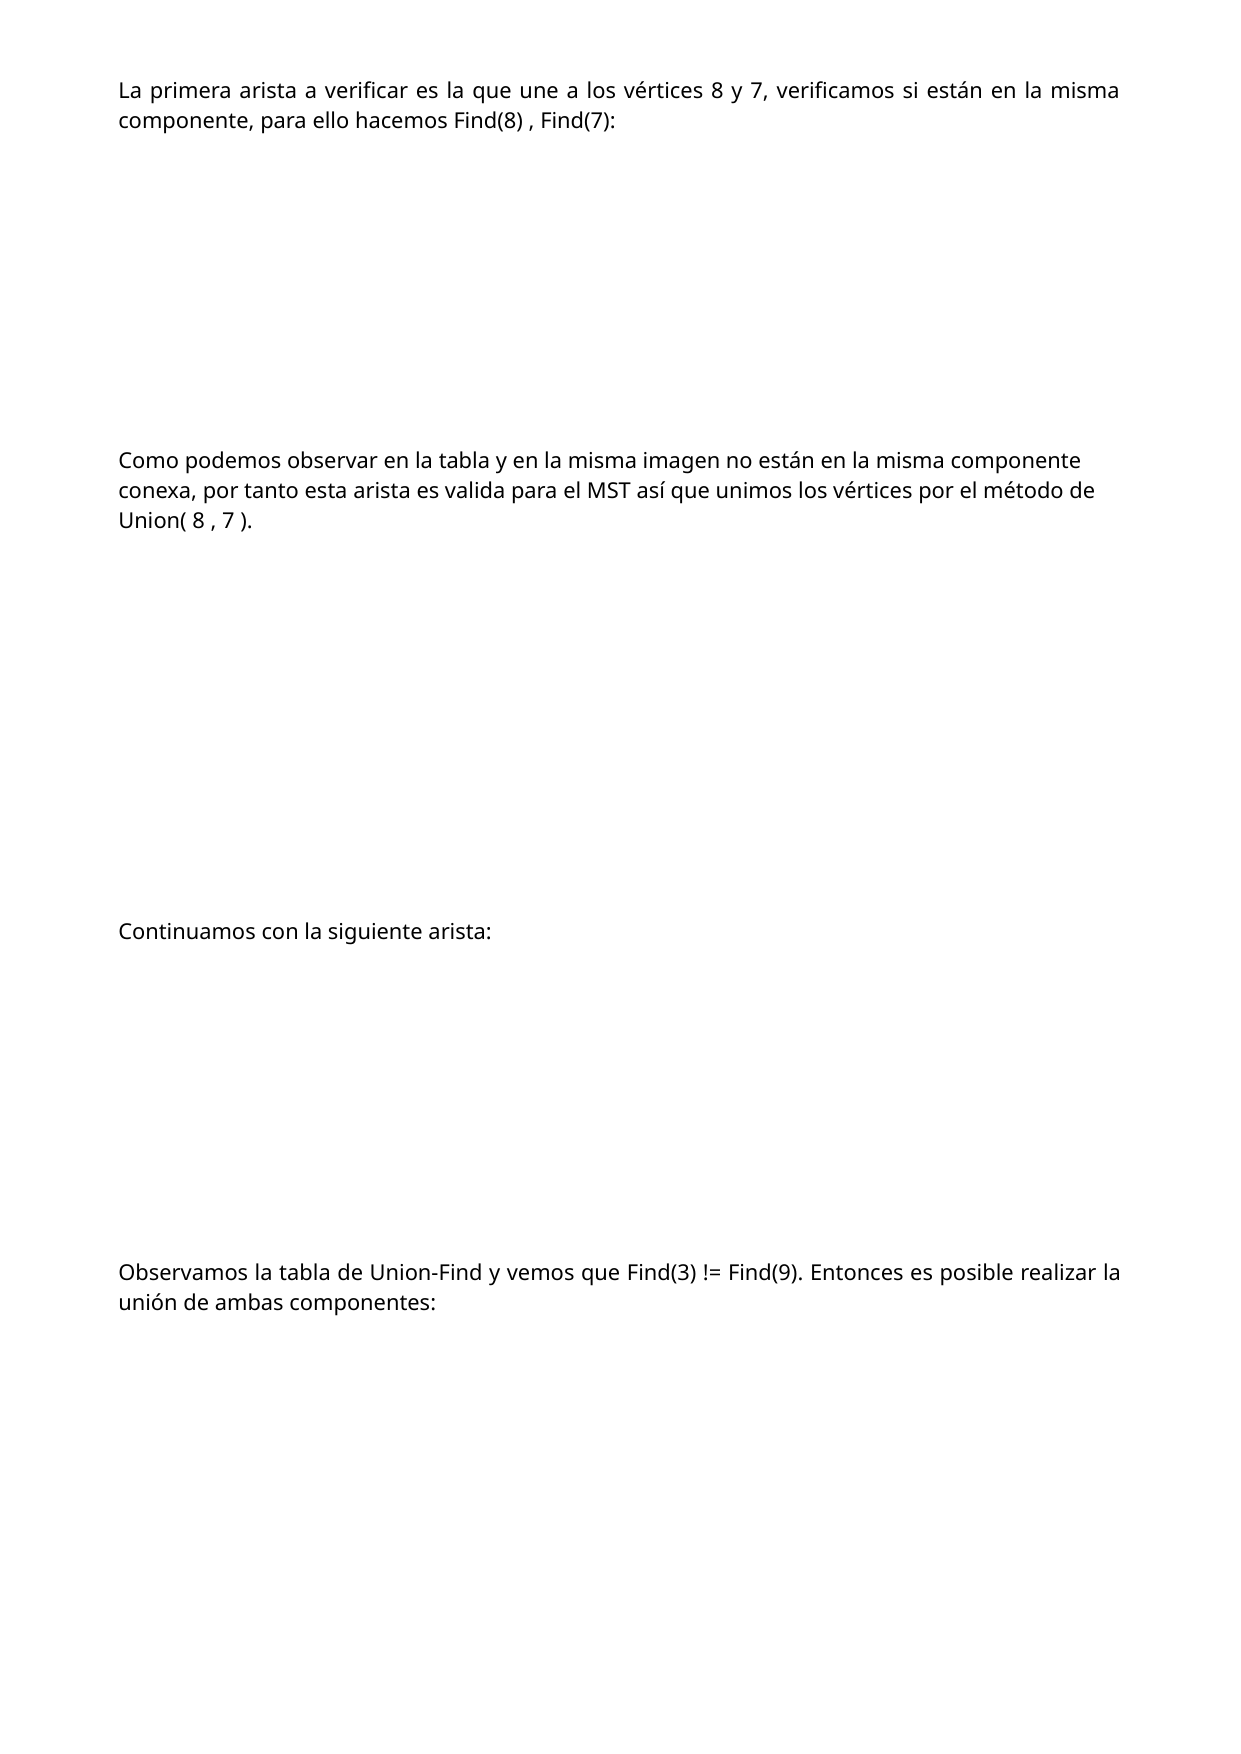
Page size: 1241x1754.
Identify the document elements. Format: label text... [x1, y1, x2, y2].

text Continuamos con la siguiente arista: [118, 916, 1122, 946]
text La primera arista a verificar es la que une a los vértices 8 y 7, verificamos si están en la misma componente, para ello hacemos Find(8) , Find(7): [118, 75, 1122, 134]
text Observamos la tabla de Union-Find y vemos que Find(3) != Find(9). Entonces es posible realizar la unión de ambas componentes: [118, 1257, 1122, 1316]
text Como podemos observar en la tabla y en la misma imagen no están en la misma componente conexa, por tanto esta arista es valida para el MST así que unimos los vértices por el método de Union( 8 , 7 ). [118, 446, 1122, 535]
